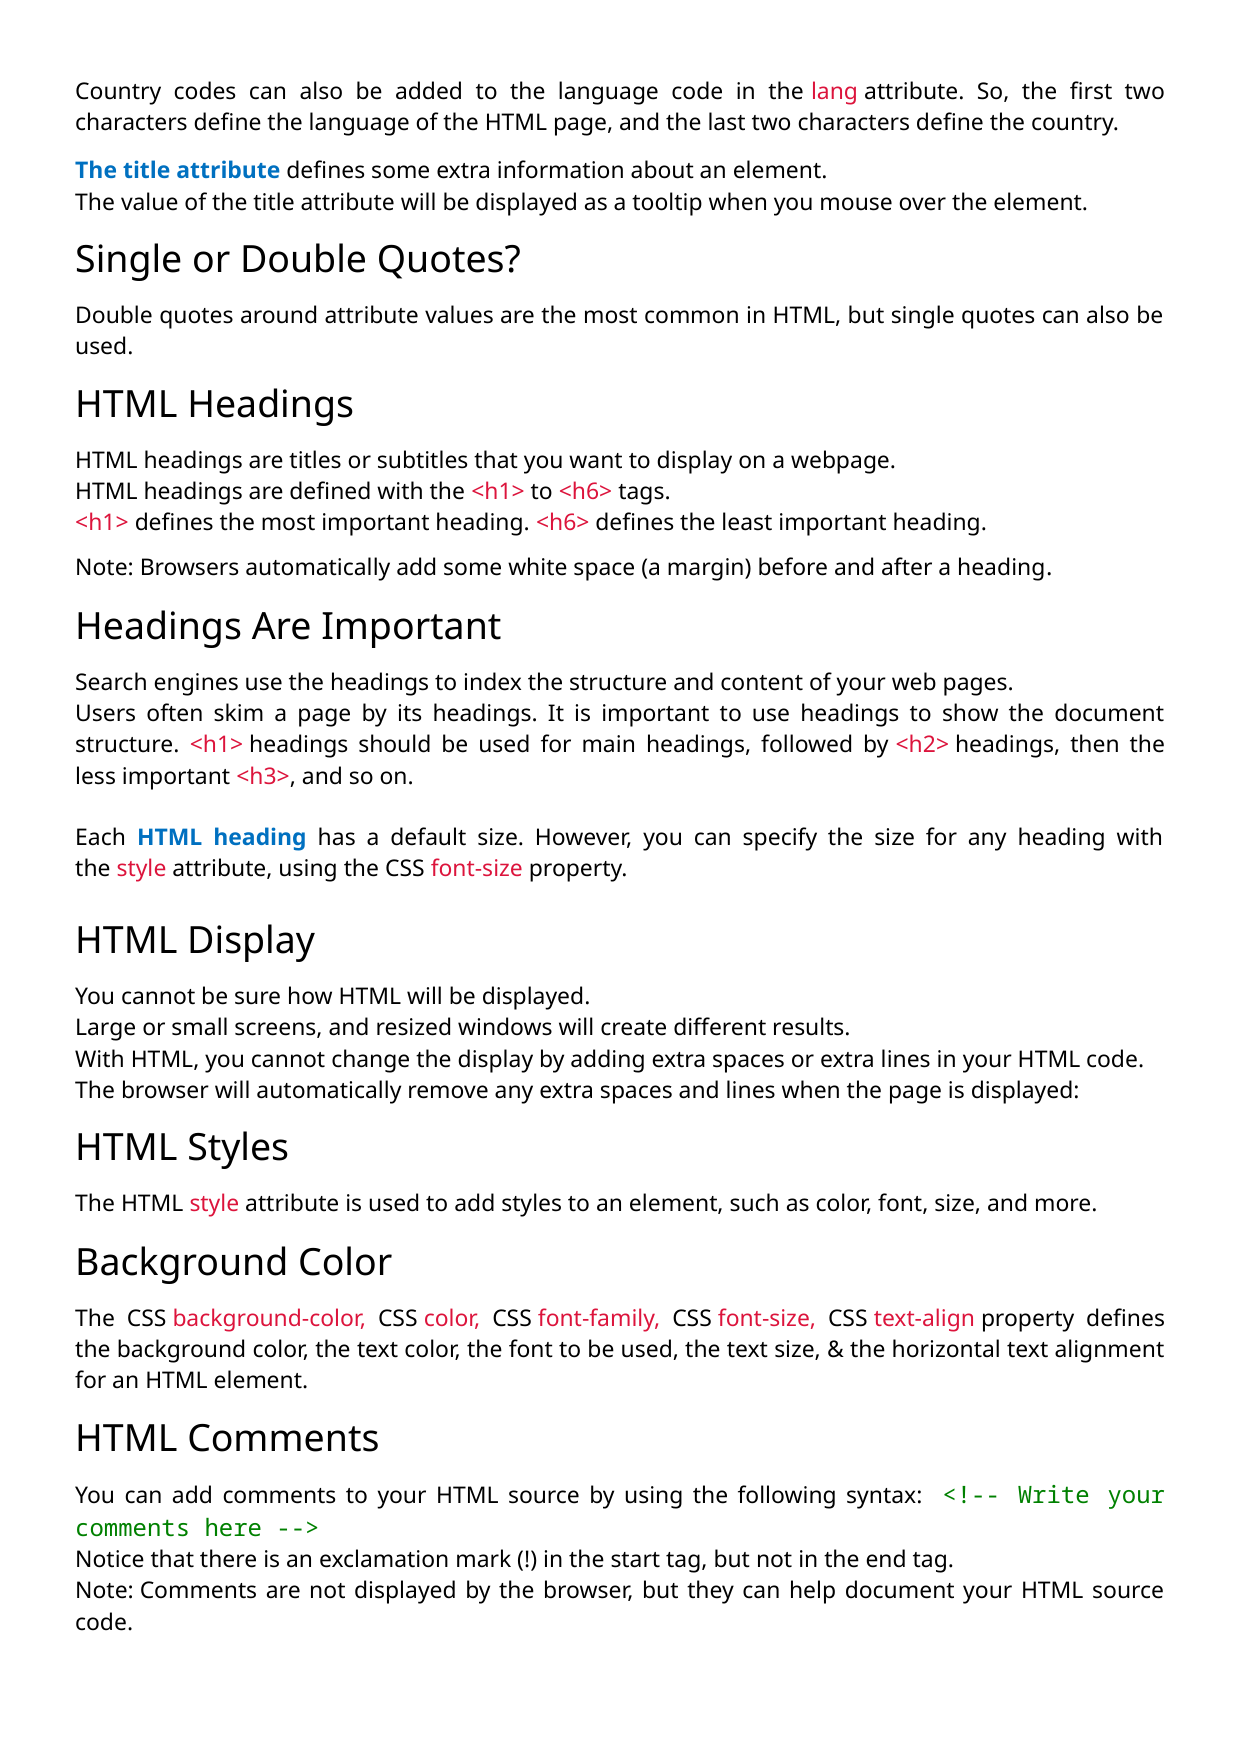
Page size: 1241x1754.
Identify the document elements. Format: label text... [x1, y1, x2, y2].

text Note: Browsers automatically add some white space (a margin) before and after a heading. [75, 550, 1165, 583]
text Search engines use the headings to index the structure and content of your web pages. [75, 666, 1165, 697]
text Double quotes around attribute values are the most common in HTML, but single quotes can also be used. [75, 299, 1165, 361]
text The title attribute defines some extra information about an element. [75, 154, 1165, 185]
text You can add comments to your HTML source by using the following syntax: <!-- Write your comments here --> [75, 1478, 1165, 1543]
text Country codes can also be added to the language code in the lang attribute. So, the first two characters define the language of the HTML page, and the last two characters define the country. [75, 75, 1165, 137]
text Users often skim a page by its headings. It is important to use headings to show the document structure. <h1> headings should be used for main headings, followed by <h2> headings, then the less important <h3>, and so on. [75, 697, 1165, 791]
text You cannot be sure how HTML will be displayed. [75, 980, 1165, 1011]
text <h1> defines the most important heading. <h6> defines the least important heading. [75, 506, 1165, 537]
text Large or small screens, and resized windows will create different results. [75, 1011, 1165, 1043]
subtitle Headings Are Important [75, 599, 1165, 650]
subtitle HTML Styles [75, 1121, 1165, 1172]
text Each HTML heading has a default size. However, you can specify the size for any heading with the style attribute, using the CSS font-size property. [75, 821, 1165, 883]
subtitle Background Color [75, 1235, 1165, 1286]
text HTML headings are defined with the <h1> to <h6> tags. [75, 475, 1165, 506]
text Note: Comments are not displayed by the browser, but they can help document your HTML source code. [75, 1574, 1165, 1637]
text The value of the title attribute will be displayed as a tooltip when you mouse over the element. [75, 185, 1165, 217]
text The CSS background-color, CSS color, CSS font-family, CSS font-size, CSS text-align property defines the background color, the text color, the font to be used, the text size, & the horizontal text alignment for an HTML element. [75, 1302, 1165, 1396]
text Notice that there is an exclamation mark (!) in the start tag, but not in the end tag. [75, 1543, 1165, 1574]
subtitle HTML Headings [75, 377, 1165, 428]
text HTML headings are titles or subtitles that you want to display on a webpage. [75, 444, 1165, 475]
subtitle HTML Display [75, 913, 1165, 964]
text The HTML style attribute is used to add styles to an element, such as color, font, size, and more. [75, 1187, 1165, 1219]
text With HTML, you cannot change the display by adding extra spaces or extra lines in your HTML code. [75, 1043, 1165, 1074]
subtitle Single or Double Quotes? [75, 232, 1165, 283]
subtitle HTML Comments [75, 1411, 1165, 1462]
text The browser will automatically remove any extra spaces and lines when the page is displayed: [75, 1074, 1165, 1105]
